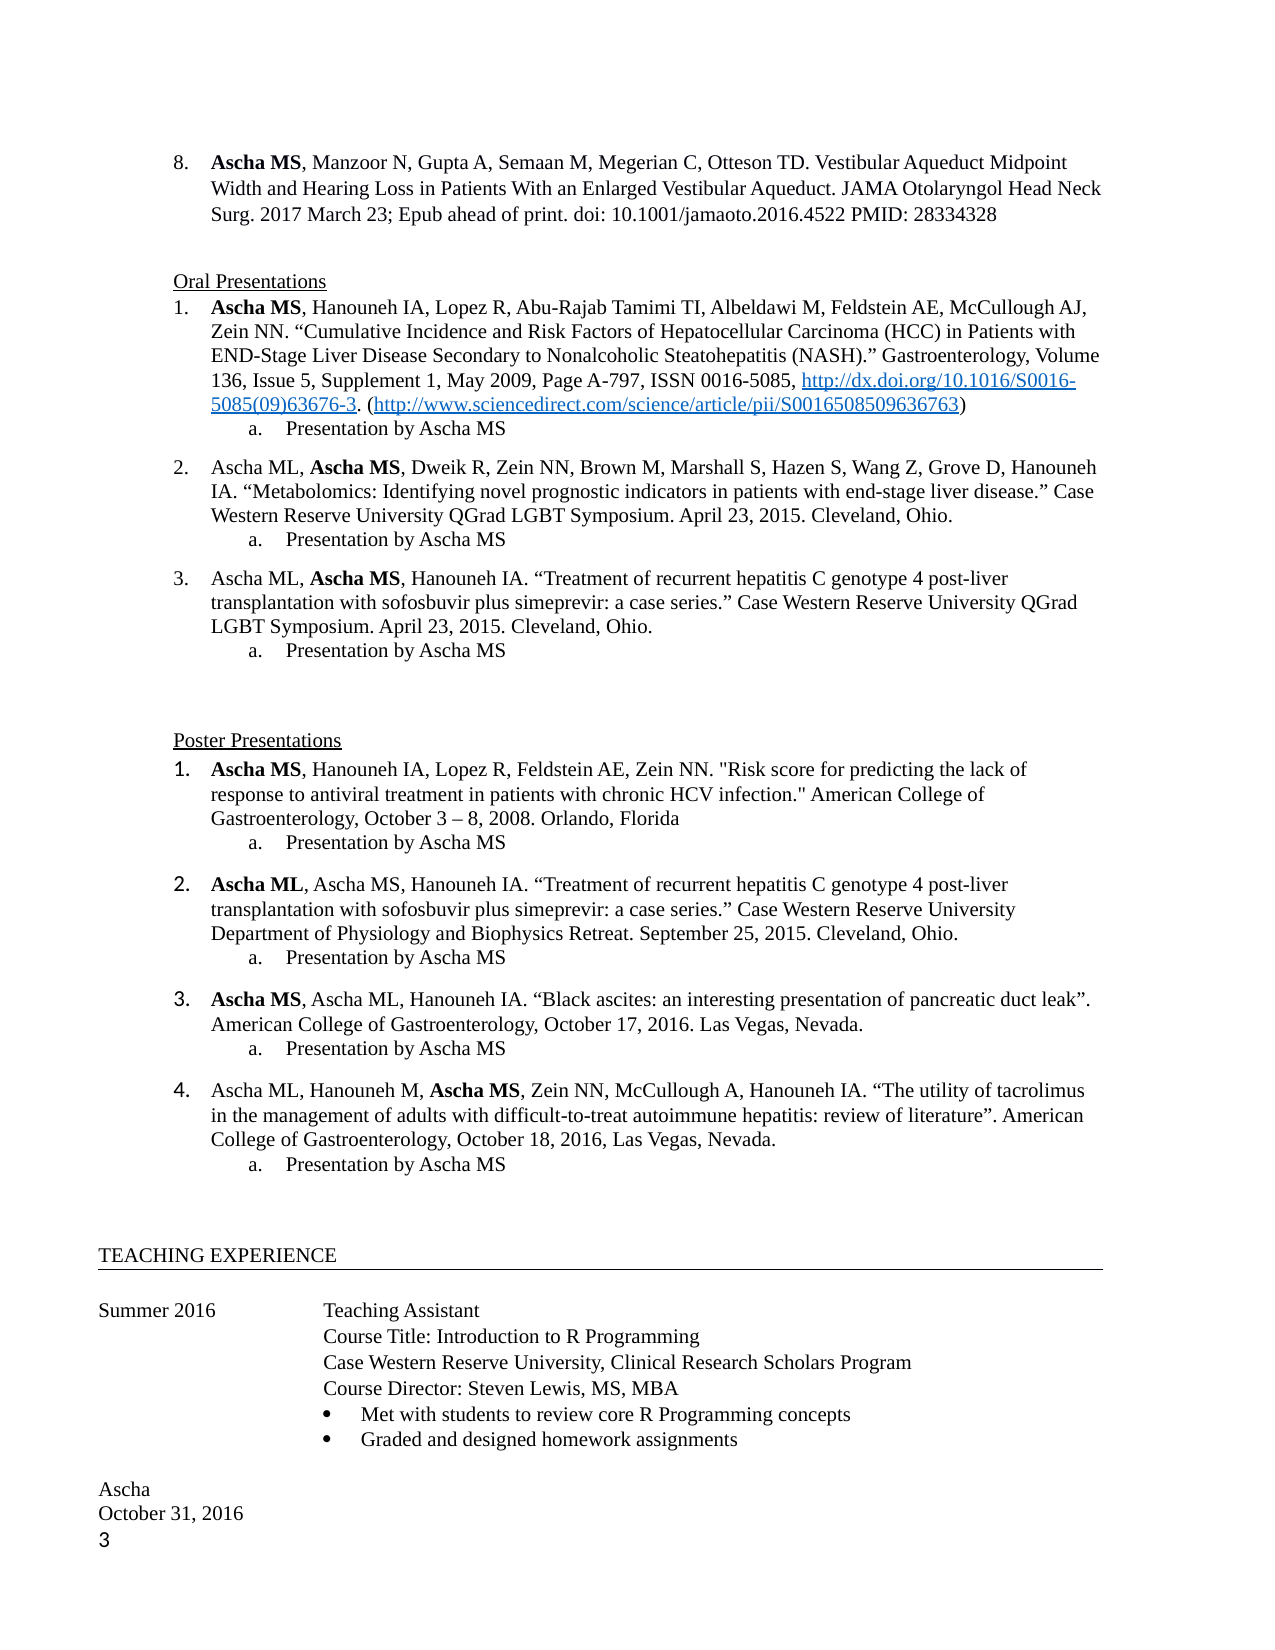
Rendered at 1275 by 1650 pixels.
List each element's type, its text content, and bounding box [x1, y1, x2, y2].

list Presentation by Ascha MS [248, 945, 1103, 969]
list Presentation by Ascha MS [248, 1151, 1103, 1176]
list Ascha MS, Hanouneh IA, Lopez R, Feldstein AE, Zein NN. "Risk score for predicting the lack of response to antiviral treatment in patients with chronic HCV infection." American College of Gastroenterology, October 3 – 8, 2008. Orlando, Florida [173, 754, 1103, 830]
text TEACHING EXPERIENCE [98, 1243, 1103, 1269]
text Oral Presentations [173, 269, 1103, 293]
list Presentation by Ascha MS [248, 1036, 1103, 1060]
list Presentation by Ascha MS [248, 830, 1103, 854]
text Poster Presentations [173, 727, 1103, 752]
text Course Title: Introduction to R Programming [248, 1324, 1103, 1348]
text Course Director: Steven Lewis, MS, MBA [98, 1376, 1103, 1399]
list Ascha MS, Manzoor N, Gupta A, Semaan M, Megerian C, Otteson TD. Vestibular Aqueduct Midpoint Width and Hearing Loss in Patients With an Enlarged Vestibular Aqueduct. JAMA Otolaryngol Head Neck Surg. 2017 March 23; Epub ahead of print. doi: 10.1001/jamaoto.2016.4522 PMID: 28334328 [173, 150, 1103, 226]
list Presentation by Ascha MS [248, 638, 1103, 662]
list Ascha MS, Ascha ML, Hanouneh IA. “Black ascites: an interesting presentation of pancreatic duct leak”. American College of Gastroenterology, October 17, 2016. Las Vegas, Nevada. [173, 984, 1103, 1036]
list Presentation by Ascha MS [248, 527, 1103, 551]
text Summer 2016 Teaching Assistant [98, 1298, 1103, 1322]
text Case Western Reserve University, Clinical Research Scholars Program [98, 1349, 1103, 1374]
list Ascha ML, Hanouneh M, Ascha MS, Zein NN, McCullough A, Hanouneh IA. “The utility of tacrolimus in the management of adults with difficult-to-treat autoimmune hepatitis: review of literature”. American College of Gastroenterology, October 18, 2016, Las Vegas, Nevada. [173, 1075, 1103, 1151]
list Ascha ML, Ascha MS, Dweik R, Zein NN, Brown M, Marshall S, Hazen S, Wang Z, Grove D, Hanouneh IA. “Metabolomics: Identifying novel prognostic indicators in patients with end-stage liver disease.” Case Western Reserve University QGrad LGBT Symposium. April 23, 2015. Cleveland, Ohio. [173, 455, 1103, 527]
list Ascha ML, Ascha MS, Hanouneh IA. “Treatment of recurrent hepatitis C genotype 4 post-liver transplantation with sofosbuvir plus simeprevir: a case series.” Case Western Reserve University Department of Physiology and Biophysics Retreat. September 25, 2015. Cleveland, Ohio. [173, 869, 1103, 945]
list Ascha ML, Ascha MS, Hanouneh IA. “Treatment of recurrent hepatitis C genotype 4 post-liver transplantation with sofosbuvir plus simeprevir: a case series.” Case Western Reserve University QGrad LGBT Symposium. April 23, 2015. Cleveland, Ohio. [173, 566, 1103, 638]
list Ascha MS, Hanouneh IA, Lopez R, Abu-Rajab Tamimi TI, Albeldawi M, Feldstein AE, McCullough AJ, Zein NN. “Cumulative Incidence and Risk Factors of Hepatocellular Carcinoma (HCC) in Patients with END-Stage Liver Disease Secondary to Nonalcoholic Steatohepatitis (NASH).” Gastroenterology, Volume 136, Issue 5, Supplement 1, May 2009, Page A-797, ISSN 0016-5085, http://dx.doi.org/10.1016/S0016-5085(09)63676-3. (http://www.sciencedirect.com/science/article/pii/S0016508509636763) [173, 295, 1103, 416]
list Presentation by Ascha MS [248, 416, 1103, 440]
list Met with students to review core R Programming concepts [323, 1401, 1103, 1426]
list Graded and designed homework assignments [323, 1427, 1103, 1451]
